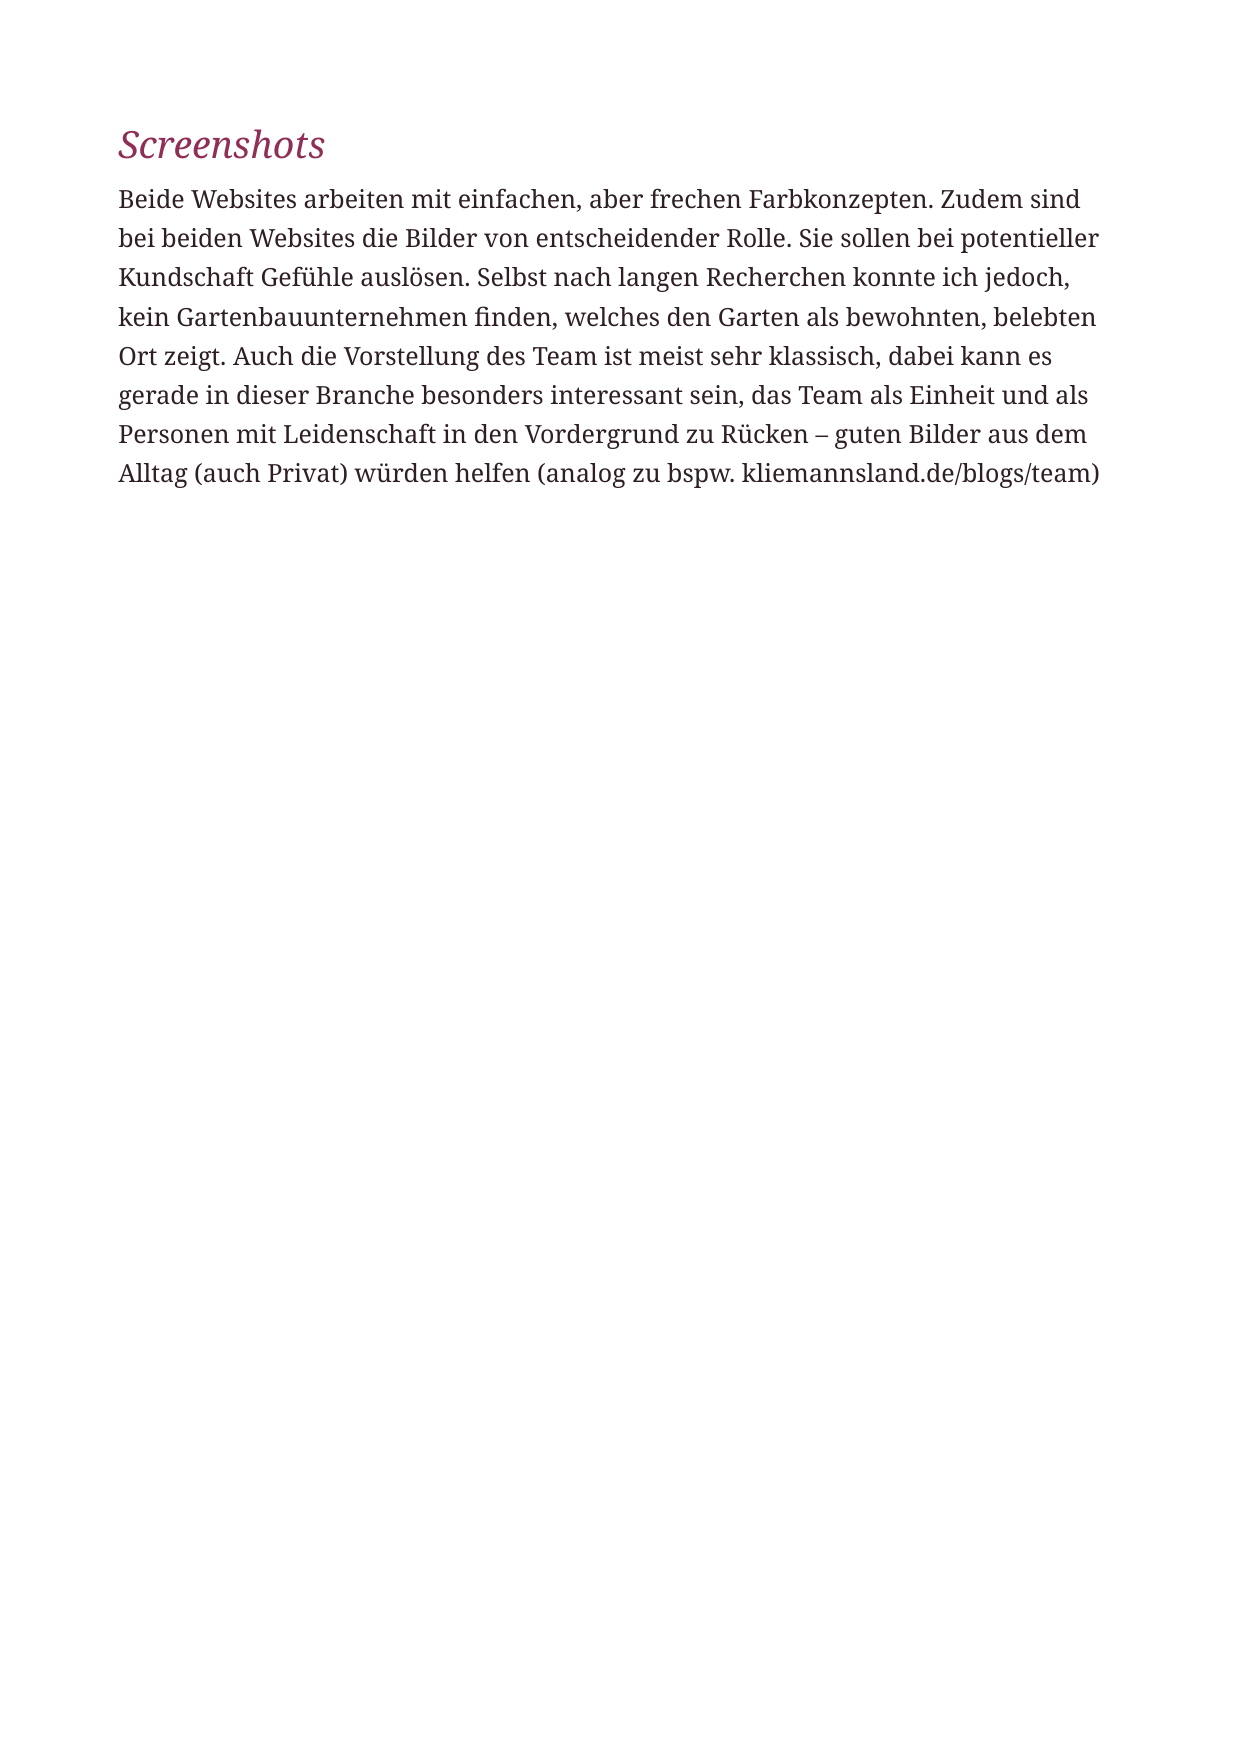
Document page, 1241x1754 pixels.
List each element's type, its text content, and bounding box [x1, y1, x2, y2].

subtitle Screenshots [118, 118, 1122, 169]
text Beide Websites arbeiten mit einfachen, aber frechen Farbkonzepten. Zudem sind bei beiden Websites die Bilder von entscheidender Rolle. Sie sollen bei potentieller Kundschaft Gefühle auslösen. Selbst nach langen Recherchen konnte ich jedoch, kein Gartenbauunternehmen finden, welches den Garten als bewohnten, belebten Ort zeigt. Auch die Vorstellung des Team ist meist sehr klassisch, dabei kann es gerade in dieser Branche besonders interessant sein, das Team als Einheit und als Personen mit Leidenschaft in den Vordergrund zu Rücken – guten Bilder aus dem Alltag (auch Privat) würden helfen (analog zu bspw. kliemannsland.de/blogs/team) [118, 182, 1122, 490]
